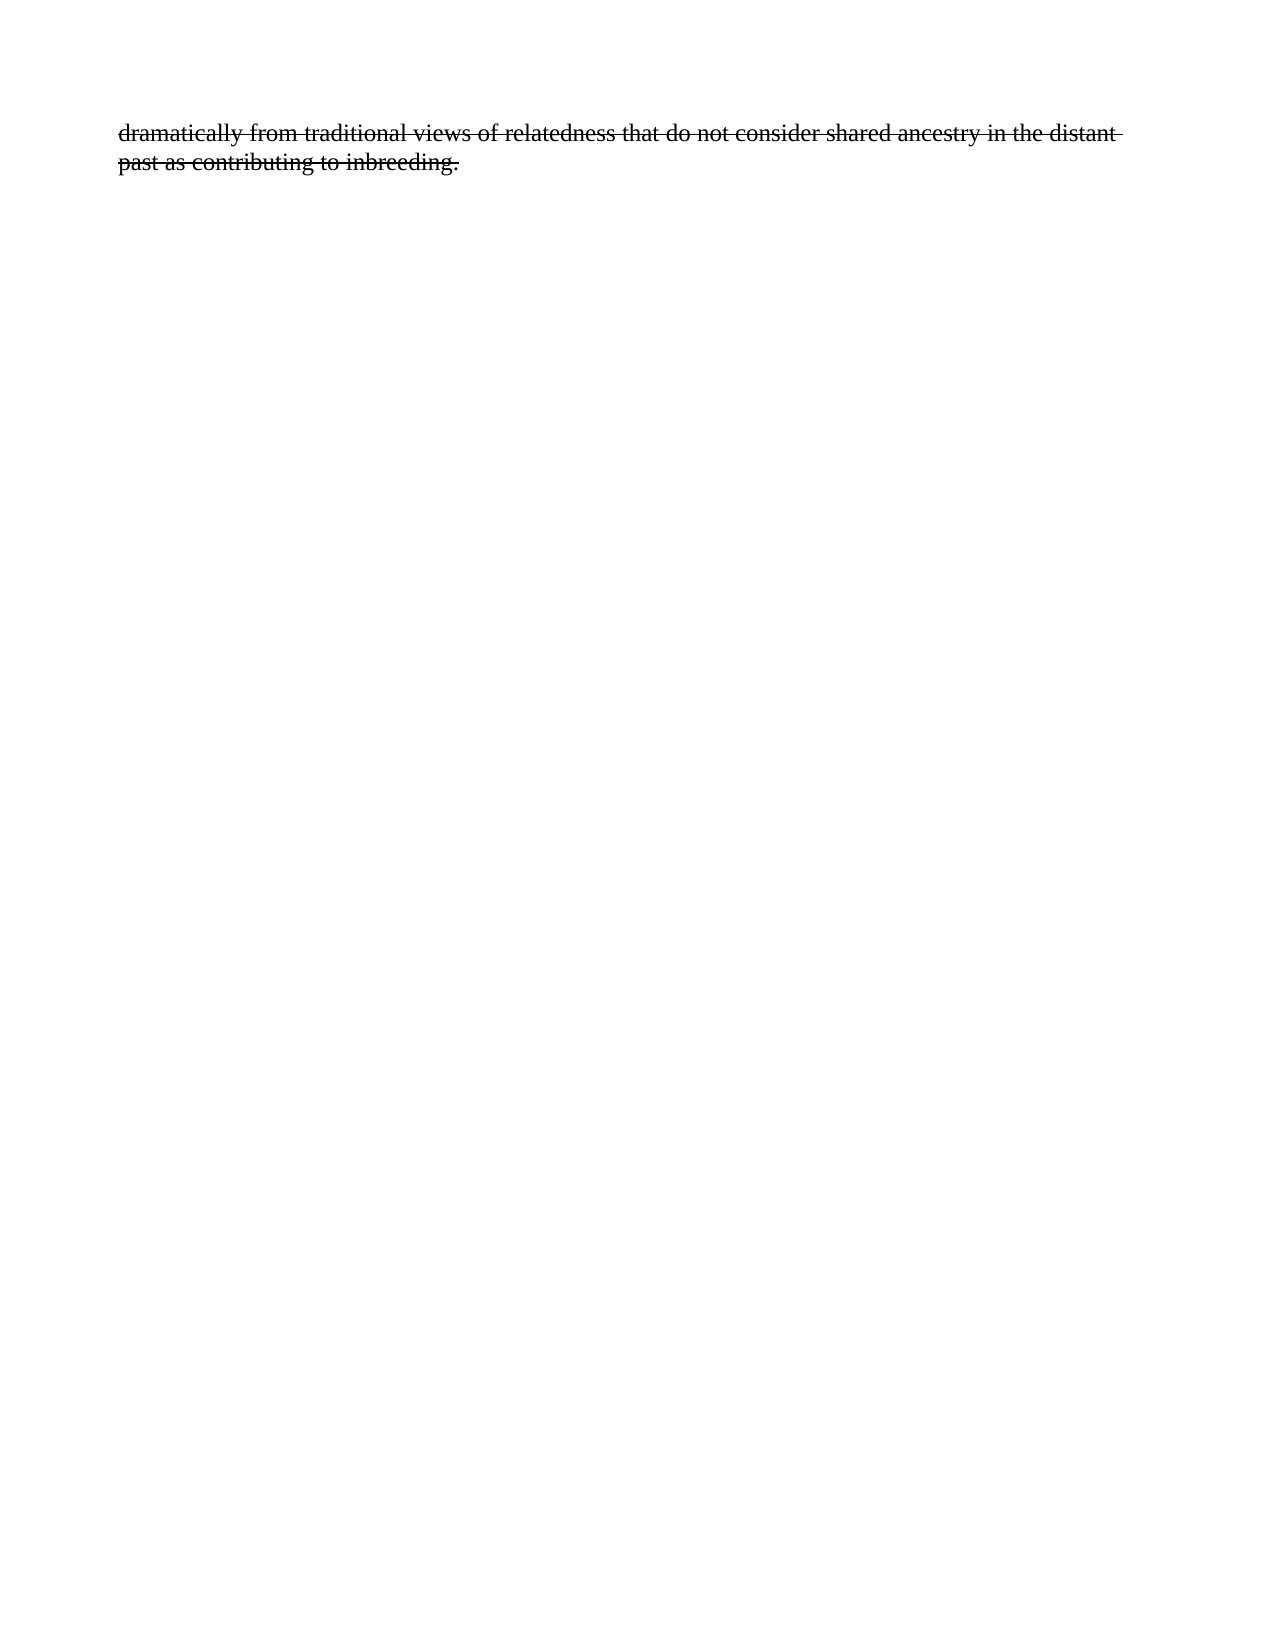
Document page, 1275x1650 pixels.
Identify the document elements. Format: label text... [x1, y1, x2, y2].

text dramatically from traditional views of relatedness that do not consider shared ancestry in the distant past as contributing to inbreeding. [118, 118, 1157, 176]
